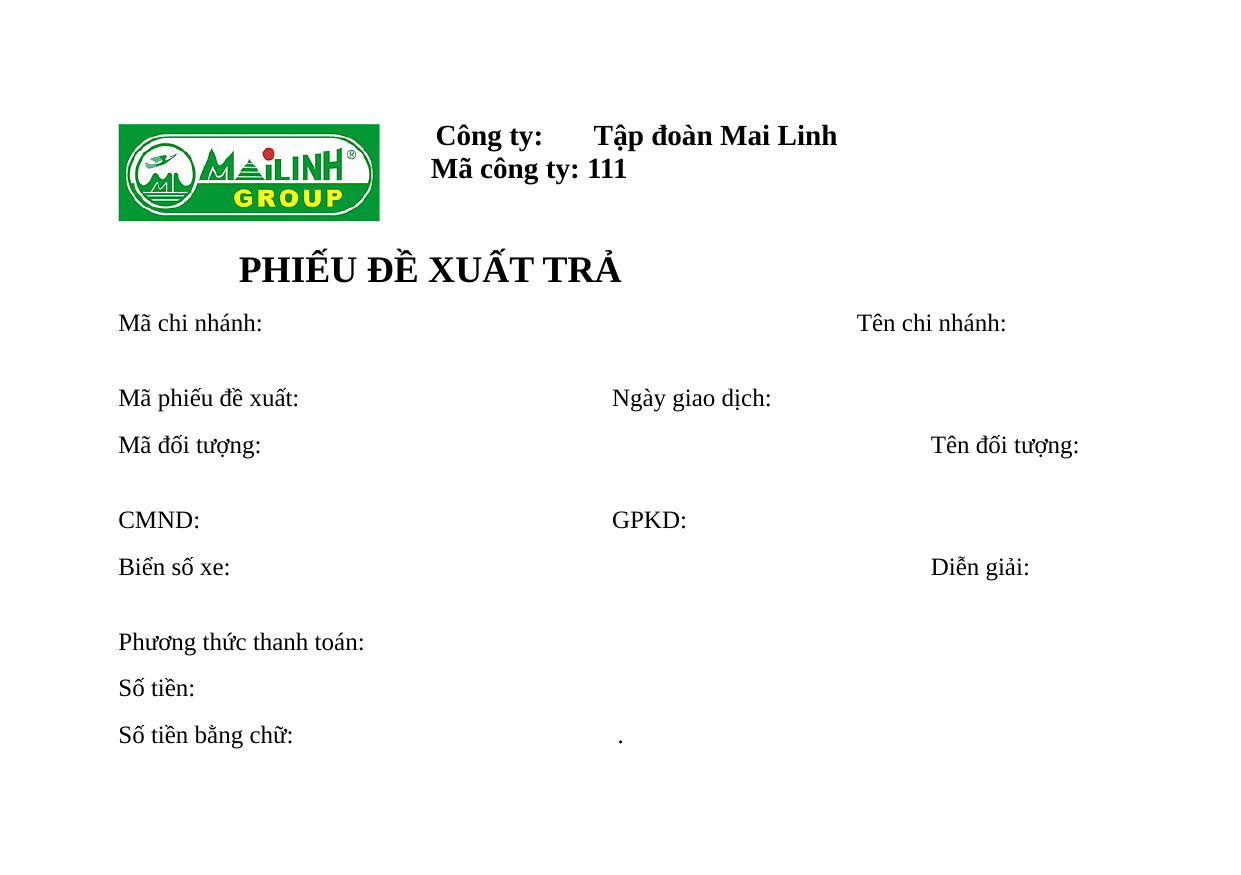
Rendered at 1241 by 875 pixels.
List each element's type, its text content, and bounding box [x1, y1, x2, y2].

text Mã đối tượng: <o.partner_id and o.partner_id.ma_doi_tuong or ''> Tên đối tượng: <o.partner_id and o.partner_id.name or ''> [118, 430, 1122, 487]
text Phương thức thanh toán: <get_phuongthuc_thanhtoan()> [118, 627, 1122, 656]
text Số tiền: <convert_amount(get_sotien())> [118, 673, 1122, 702]
text Số tiền bằng chữ: <convert(get_sotien())>. [118, 720, 1122, 748]
picture [118, 124, 380, 221]
text Công ty: Tập đoàn Mai Linh [118, 118, 1122, 152]
text PHIẾU ĐỀ XUẤT TRẢ <get_title(o.mlg_type)> [118, 247, 1122, 291]
text CMND: <o.cmnd> GPKD: <o.giayphep_kinhdoanh> [118, 505, 1122, 534]
text Biển số xe: <o.bien_so_xe_id and o.bien_so_xe_id.name or ''> Diễn giải: <get_diengiai()> [118, 552, 1122, 609]
text Mã công ty: 111 [380, 152, 1122, 185]
text Mã phiếu đề xuất: <o.name> Ngày giao dịch: <get_ngay()> [118, 383, 1122, 412]
text Mã chi nhánh: <o.chinhanh_id and o.chinhanh_id.code or ''> Tên chi nhánh: <o.chinhanh_id and o.chinhanh_id.name or ''> [118, 308, 1122, 366]
